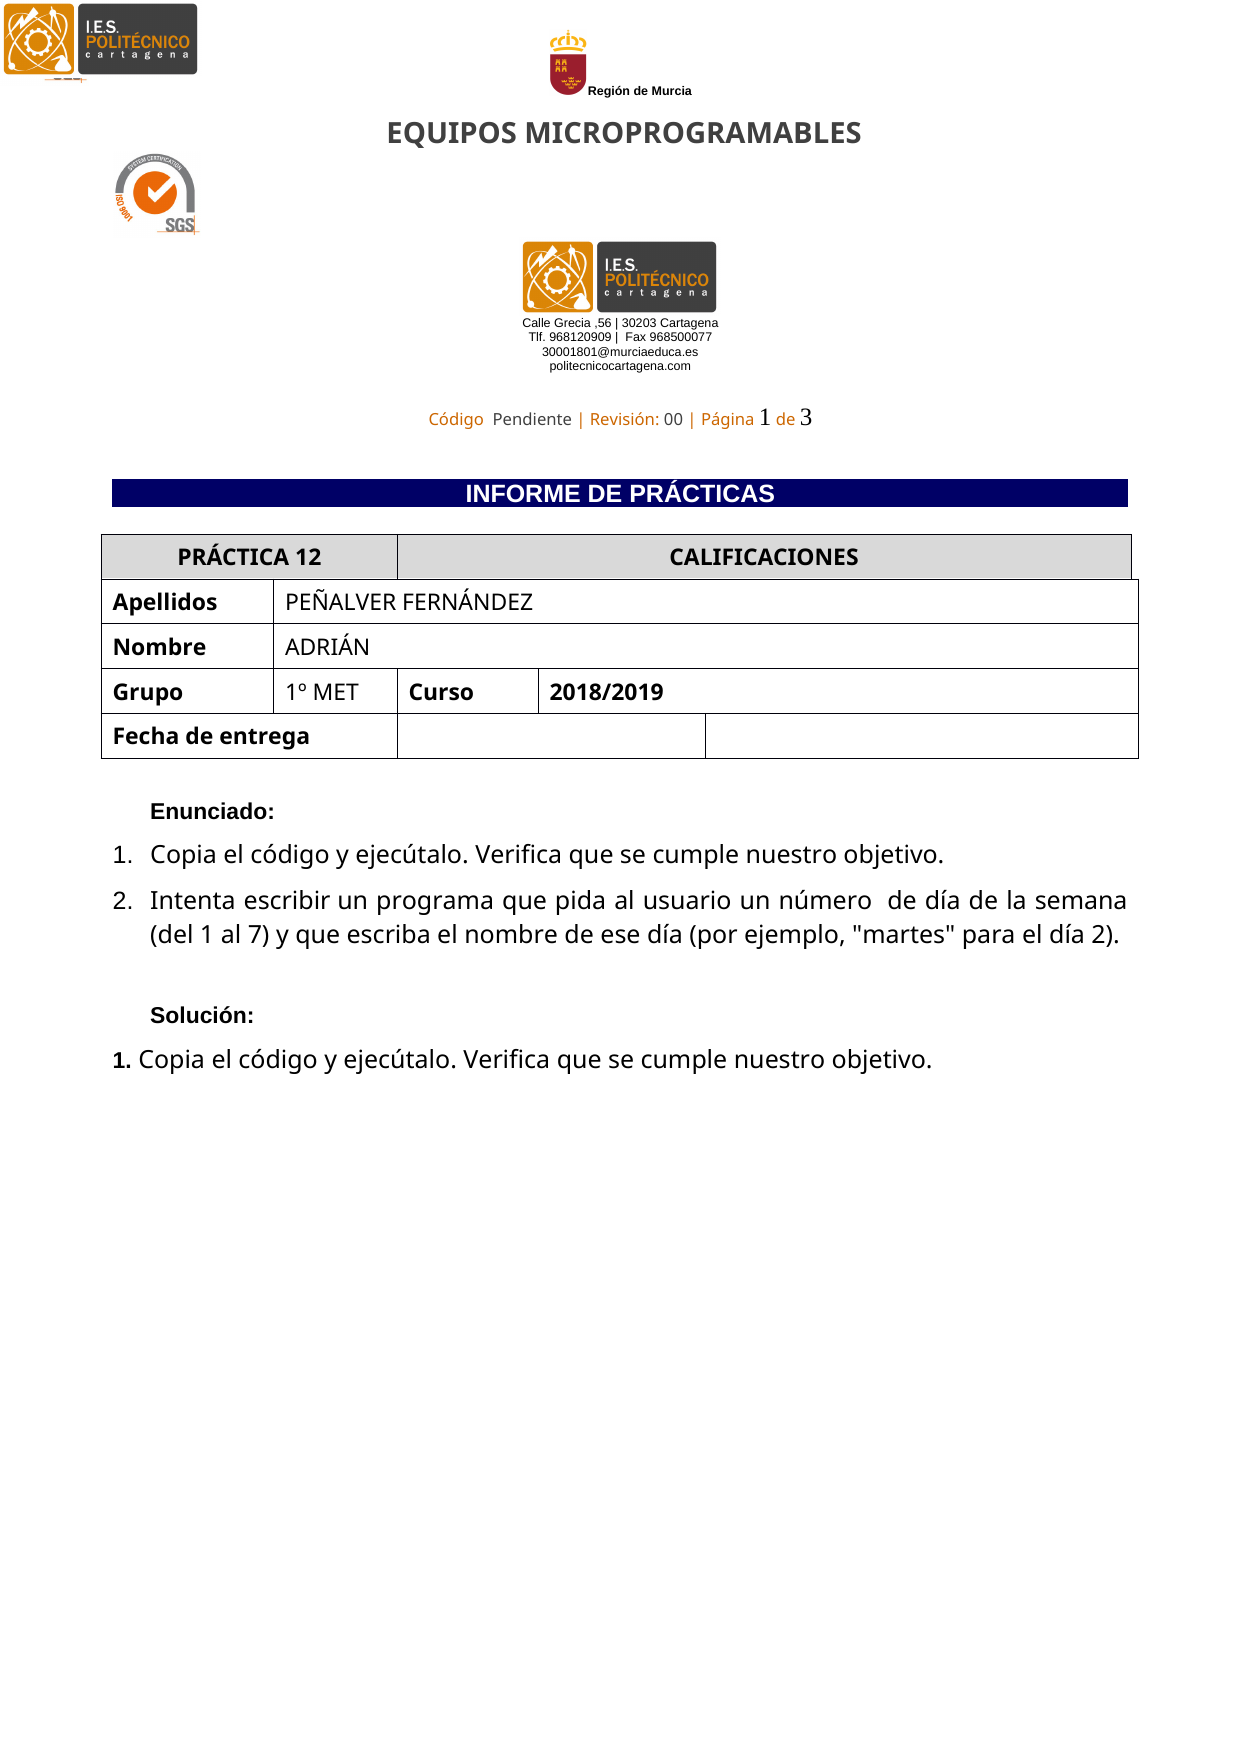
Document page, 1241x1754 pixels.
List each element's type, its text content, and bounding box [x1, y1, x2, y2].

list Copia el código y ejecútalo. Verifica que se cumple nuestro objetivo. [112, 836, 1128, 871]
table_cell Apellidos [102, 580, 273, 623]
picture [519, 237, 721, 316]
table_cell Nombre [102, 624, 273, 668]
table_cell 1º MET [274, 669, 397, 713]
table_cell Curso [398, 669, 538, 713]
table_cell [706, 714, 1138, 758]
text INFORME DE PRÁCTICAS [112, 479, 1128, 507]
table_cell Grupo [102, 669, 273, 713]
picture [0, 0, 202, 86]
table_header [1132, 534, 1139, 578]
list Intenta escribir un programa que pida al usuario un número de día de la semana (del 1 al 7) y que escriba el nombre de ese día (por ejemplo, "martes" para el día 2). [112, 883, 1128, 951]
table_cell 2018/2019 [539, 669, 1138, 713]
text Solución: [150, 1002, 1128, 1029]
table_cell PEÑALVER FERNÁNDEZ [274, 580, 1138, 623]
text Enunciado: [150, 798, 1128, 824]
table_cell Fecha de entrega [102, 714, 397, 758]
picture [112, 151, 202, 238]
table_header PRÁCTICA 12 [102, 535, 397, 578]
list 1. Copia el código y ejecútalo. Verifica que se cumple nuestro objetivo. [112, 1041, 1128, 1075]
table_cell ADRIÁN [274, 624, 1138, 668]
table_cell [398, 714, 705, 758]
table_header CALIFICACIONES [398, 535, 1131, 578]
